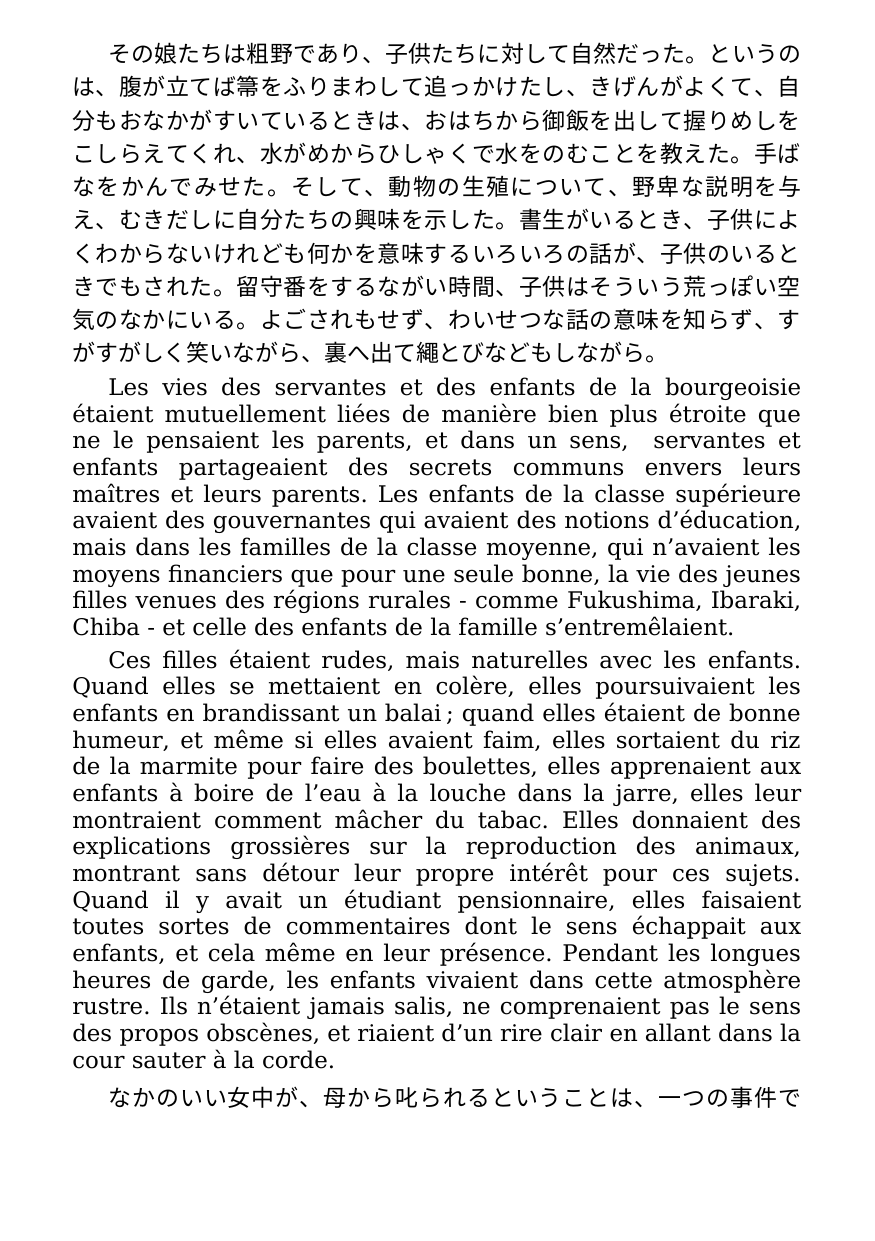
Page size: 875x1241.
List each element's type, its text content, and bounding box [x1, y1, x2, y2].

text なかのいい女中が、母から叱られるということは、一つの事件で [72, 1079, 802, 1113]
text その娘たちは粗野であり、子供たちに対して自然だった。というのは、腹が立てば箒をふりまわして追っかけたし、きげんがよくて、自分もおなかがすいているときは、おはちから御飯を出して握りめしをこしらえてくれ、水がめからひしゃくで水をのむことを教えた。手ばなをかんでみせた。そして、動物の生殖について、野卑な説明を与え、むきだしに自分たちの興味を示した。書生がいるとき、子供によくわからないけれども何かを意味するいろいろの話が、子供のいるときでもされた。留守番をするながい時間、子供はそういう荒っぽい空気のなかにいる。よごされもせず、わいせつな話の意味を知らず、すがすがしく笑いながら、裏へ出て繩とびなどもしながら。 [72, 36, 802, 368]
text Ces filles étaient rudes, mais naturelles avec les enfants. Quand elles se mettaient en colère, elles poursuivaient les enfants en brandissant un balai ; quand elles étaient de bonne humeur, et même si elles avaient faim, elles sortaient du riz de la marmite pour faire des boulettes, elles apprenaient aux enfants à boire de l’eau à la louche dans la jarre, elles leur montraient comment mâcher du tabac. Elles donnaient des explications grossières sur la reproduction des animaux, montrant sans détour leur propre intérêt pour ces sujets. Quand il y avait un étudiant pensionnaire, elles faisaient toutes sortes de commentaires dont le sens échappait aux enfants, et cela même en leur présence. Pendant les longues heures de garde, les enfants vivaient dans cette atmosphère rustre. Ils n’étaient jamais salis, ne comprenaient pas le sens des propos obscènes, et riaient d’un rire clair en allant dans la cour sauter à la corde. [72, 647, 802, 1073]
text Les vies des servantes et des enfants de la bourgeoisie étaient mutuellement liées de manière bien plus étroite que ne le pensaient les parents, et dans un sens, servantes et enfants partageaient des secrets communs envers leurs maîtres et leurs parents. Les enfants de la classe supérieure avaient des gouvernantes qui avaient des notions d’éducation, mais dans les familles de la classe moyenne, qui n’avaient les moyens financiers que pour une seule bonne, la vie des jeunes filles venues des régions rurales - comme Fukushima, Ibaraki, Chiba - et celle des enfants de la famille s’entremêlaient. [72, 374, 802, 641]
